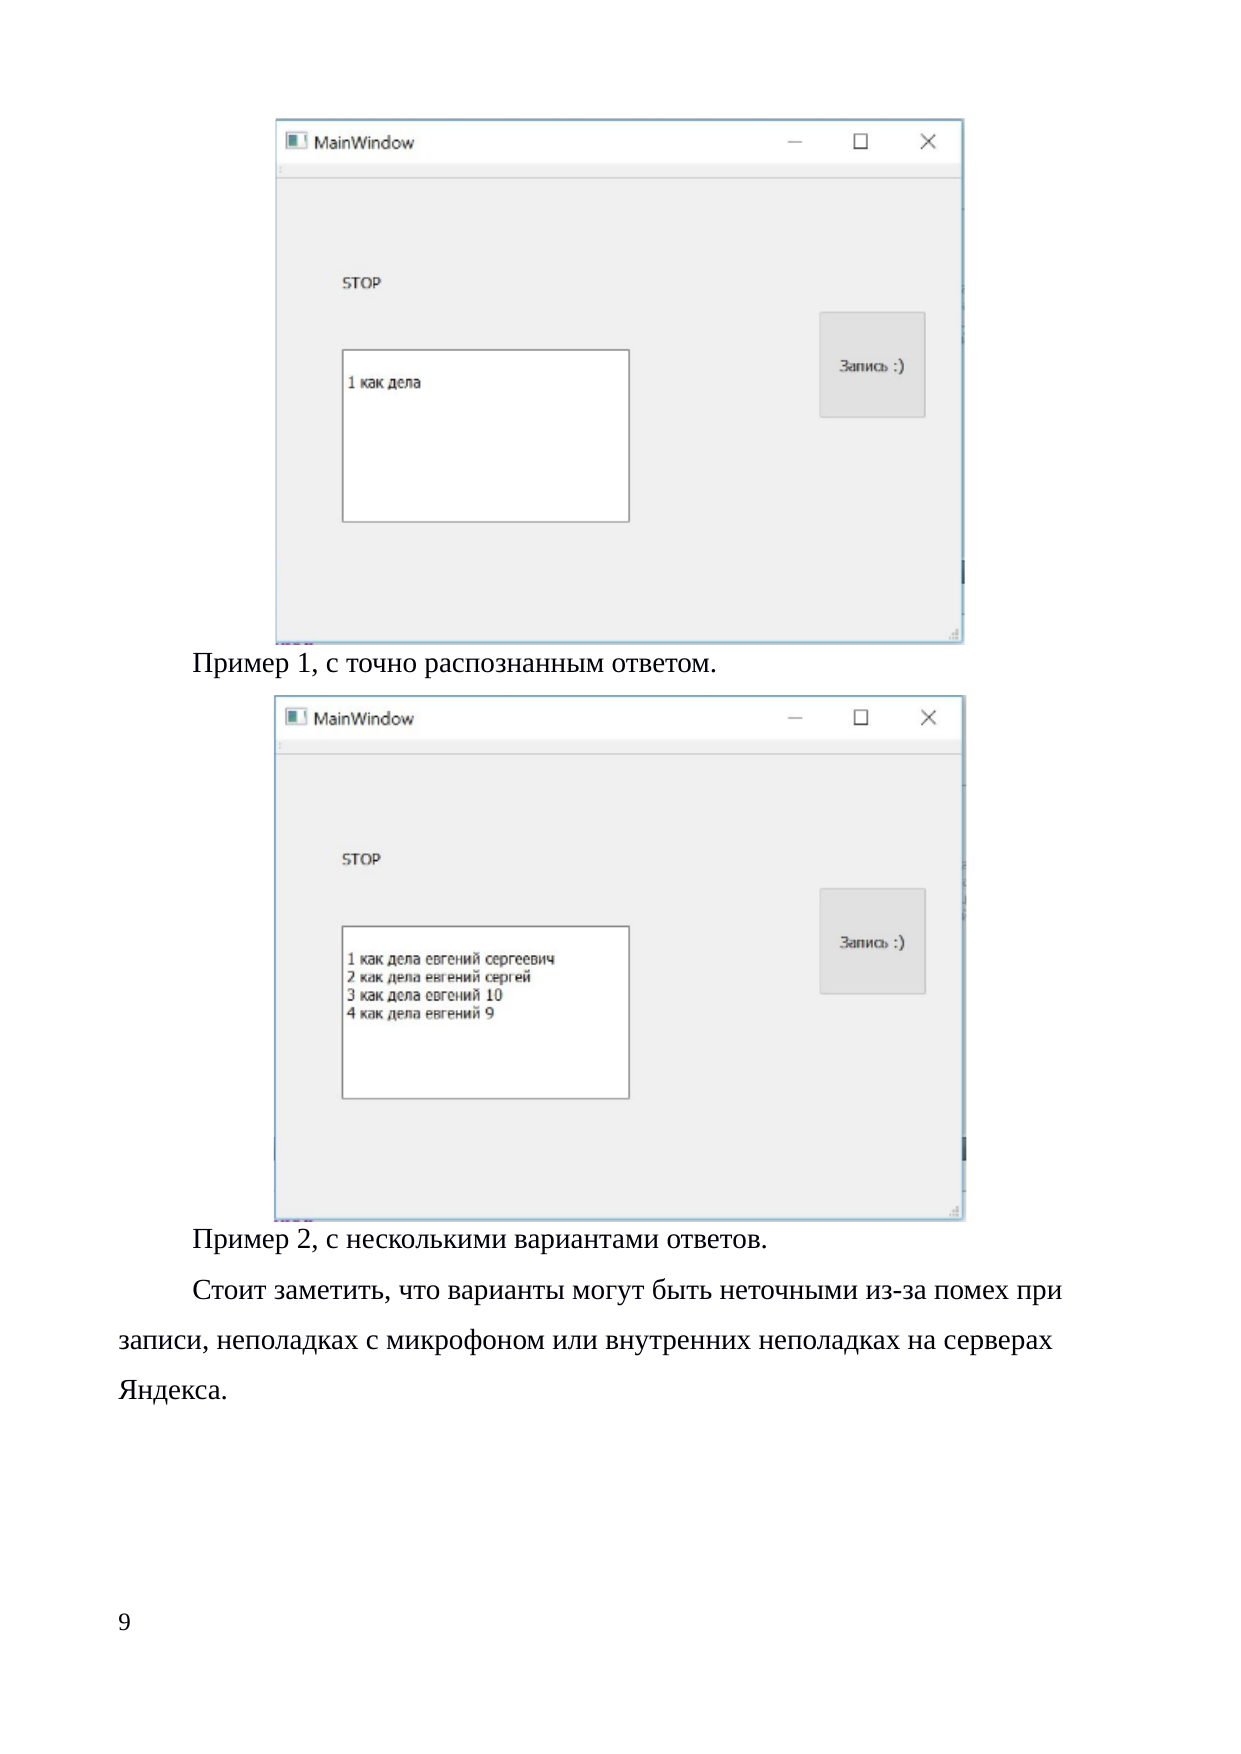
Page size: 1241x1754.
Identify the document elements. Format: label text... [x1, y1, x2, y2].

picture [275, 118, 965, 645]
text Пример 2, с несколькими вариантами ответов. [118, 745, 1122, 1255]
picture [273, 695, 967, 1222]
text Пример 1, с точно распознанным ответом. [118, 168, 1122, 678]
text Стоит заметить, что варианты могут быть неточными из-за помех при записи, неполадках с микрофоном или внутренних неполадках на серверах Яндекса. [118, 1272, 1122, 1406]
